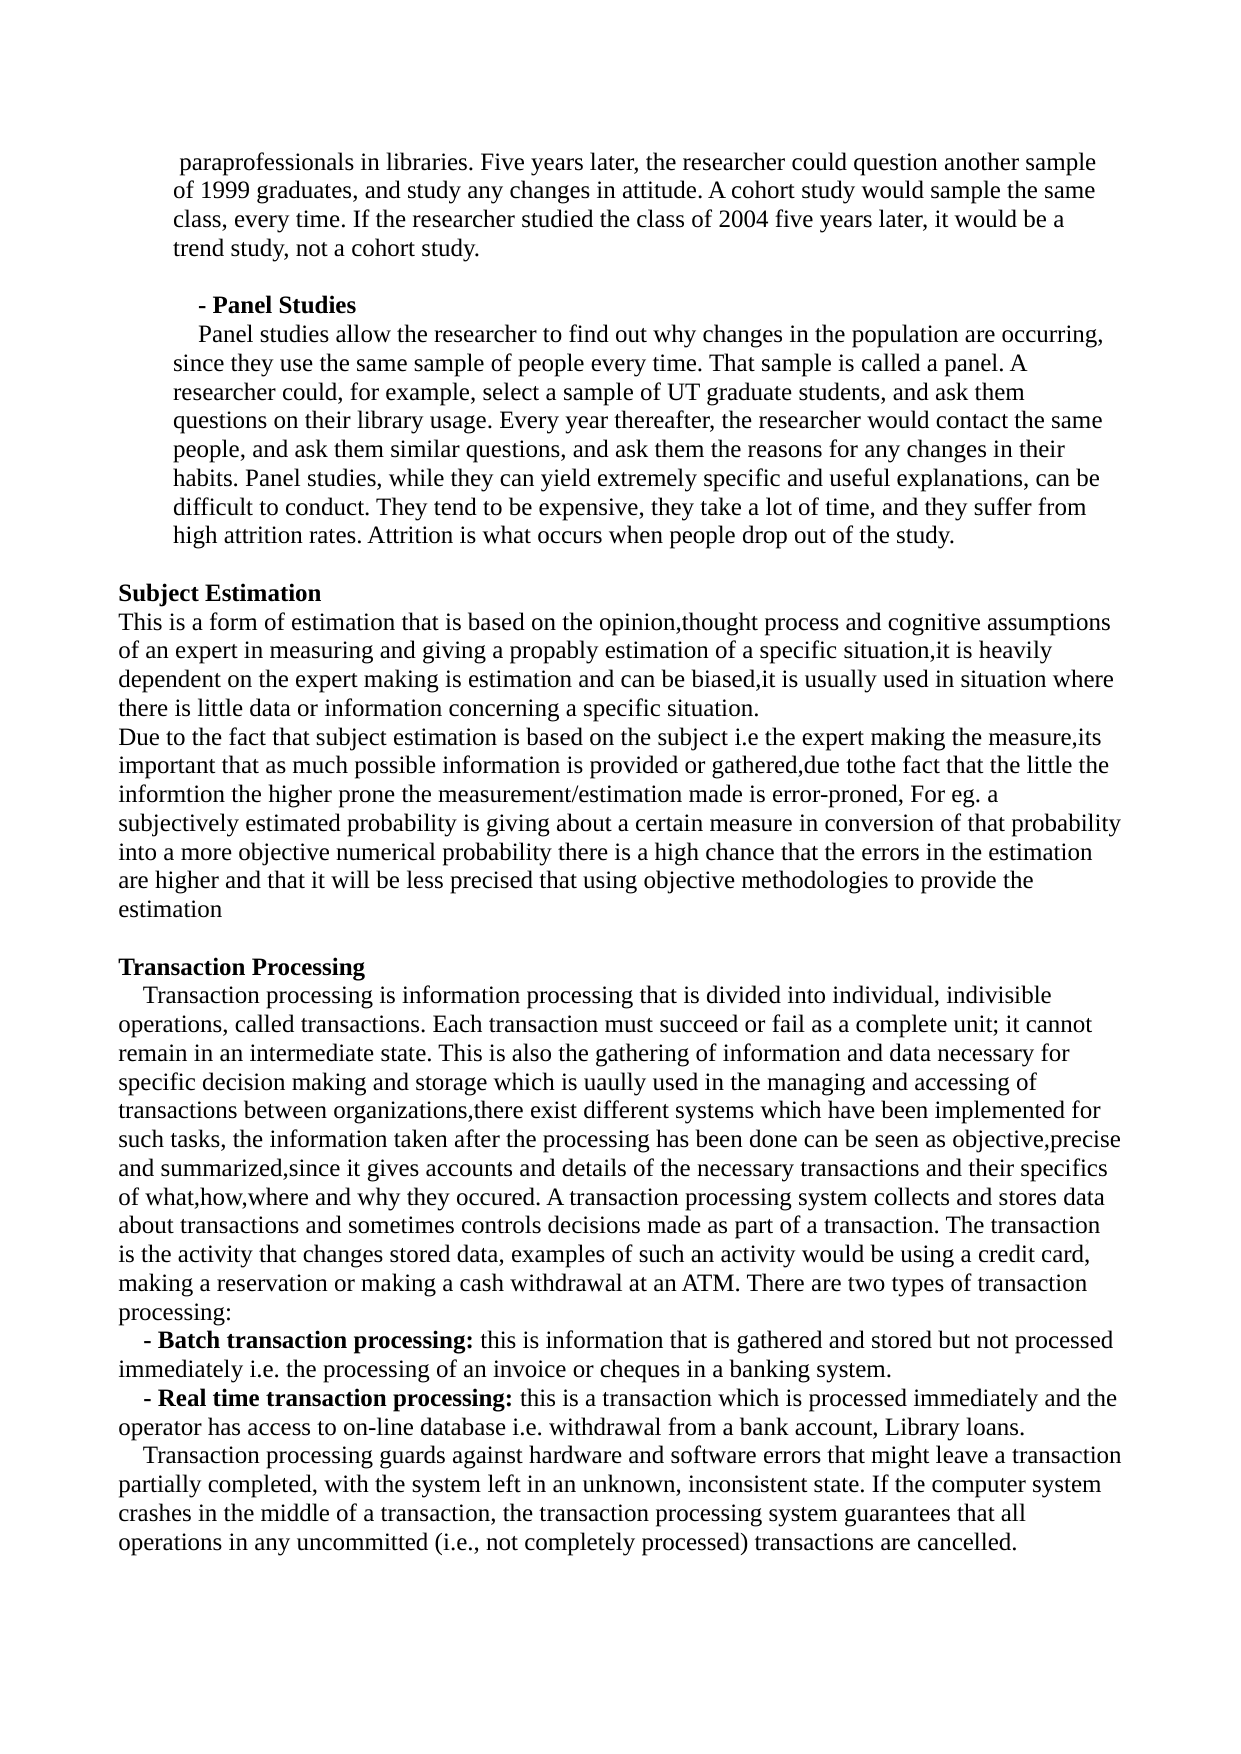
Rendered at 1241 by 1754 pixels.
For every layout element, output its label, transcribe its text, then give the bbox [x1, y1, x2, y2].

text This is a form of estimation that is based on the opinion,thought process and cognitive assumptions of an expert in measuring and giving a propably estimation of a specific situation,it is heavily dependent on the expert making is estimation and can be biased,it is usually used in situation where there is little data or information concerning a specific situation. [118, 607, 1122, 722]
text - Real time transaction processing: this is a transaction which is processed immediately and the operator has access to on-line database i.e. withdrawal from a bank account, Library loans. [118, 1383, 1122, 1441]
text Transaction Processing [118, 952, 1122, 981]
text - Batch transaction processing: this is information that is gathered and stored but not processed immediately i.e. the processing of an invoice or cheques in a banking system. [118, 1326, 1122, 1383]
text Subject Estimation [118, 578, 1122, 607]
text Transaction processing is information processing that is divided into individual, indivisible operations, called transactions. Each transaction must succeed or fail as a complete unit; it cannot remain in an intermediate state. This is also the gathering of information and data necessary for specific decision making and storage which is uaully used in the managing and accessing of transactions between organizations,there exist different systems which have been implemented for such tasks, the information taken after the processing has been done can be seen as objective,precise and summarized,since it gives accounts and details of the necessary transactions and their specifics of what,how,where and why they occured. A transaction processing system collects and stores data about transactions and sometimes controls decisions made as part of a transaction. The transaction is the activity that changes stored data, examples of such an activity would be using a credit card, making a reservation or making a cash withdrawal at an ATM. There are two types of transaction processing: [118, 981, 1122, 1326]
text Panel studies allow the researcher to find out why changes in the population are occurring, since they use the same sample of people every time. That sample is called a panel. A researcher could, for example, select a sample of UT graduate students, and ask them questions on their library usage. Every year thereafter, the researcher would contact the same people, and ask them similar questions, and ask them the reasons for any changes in their habits. Panel studies, while they can yield extremely specific and useful explanations, can be difficult to conduct. They tend to be expensive, they take a lot of time, and they suffer from high attrition rates. Attrition is what occurs when people drop out of the study. [173, 319, 1122, 549]
text paraprofessionals in libraries. Five years later, the researcher could question another sample of 1999 graduates, and study any changes in attitude. A cohort study would sample the same class, every time. If the researcher studied the class of 2004 five years later, it would be a trend study, not a cohort study. [173, 147, 1122, 262]
text - Panel Studies [173, 291, 1122, 319]
text Transaction processing guards against hardware and software errors that might leave a transaction partially completed, with the system left in an unknown, inconsistent state. If the computer system crashes in the middle of a transaction, the transaction processing system guarantees that all operations in any uncommitted (i.e., not completely processed) transactions are cancelled. [118, 1441, 1122, 1556]
text Due to the fact that subject estimation is based on the subject i.e the expert making the measure,its important that as much possible information is provided or gathered,due tothe fact that the little the informtion the higher prone the measurement/estimation made is error-proned, For eg. a subjectively estimated probability is giving about a certain measure in conversion of that probability into a more objective numerical probability there is a high chance that the errors in the estimation are higher and that it will be less precised that using objective methodologies to provide the estimation [118, 722, 1122, 923]
